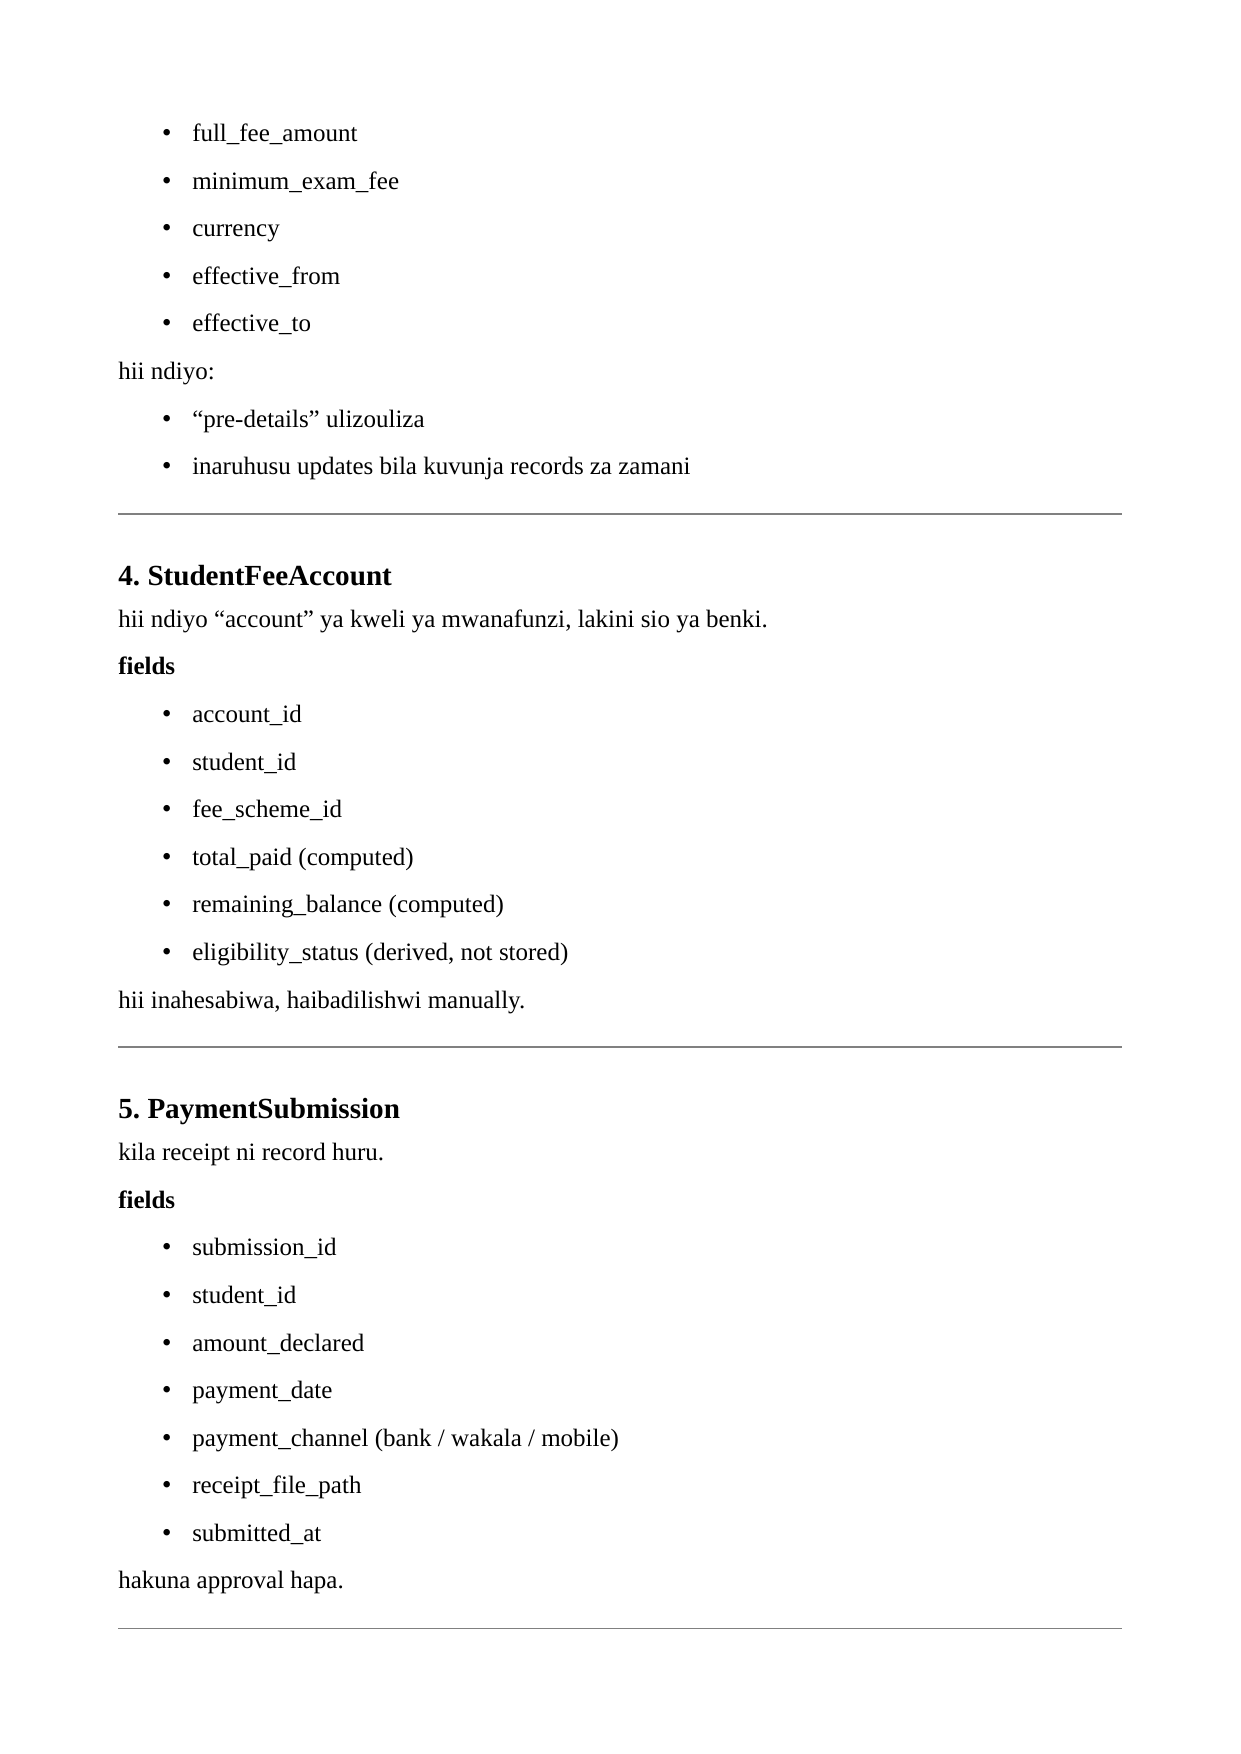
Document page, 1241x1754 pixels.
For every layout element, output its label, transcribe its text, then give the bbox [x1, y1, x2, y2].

text fields [118, 1185, 1122, 1213]
text fields [118, 651, 1122, 680]
list currency [162, 213, 1122, 242]
list amount_declared [162, 1328, 1122, 1356]
list full_fee_amount [162, 118, 1122, 147]
text kila receipt ni record huru. [118, 1137, 1122, 1166]
list effective_from [162, 261, 1122, 290]
text hii ndiyo “account” ya kweli ya mwanafunzi, lakini sio ya benki. [118, 604, 1122, 633]
list fee_scheme_id [162, 794, 1122, 823]
list student_id [162, 747, 1122, 775]
text hii ndiyo: [118, 356, 1122, 385]
list account_id [162, 699, 1122, 728]
list submitted_at [162, 1518, 1122, 1547]
text hii inahesabiwa, haibadilishwi manually. [118, 985, 1122, 1013]
subtitle 4. StudentFeeAccount [118, 558, 1122, 591]
list submission_id [162, 1232, 1122, 1261]
subtitle 5. PaymentSubmission [118, 1091, 1122, 1125]
list eligibility_status (derived, not stored) [162, 937, 1122, 966]
list payment_channel (bank / wakala / mobile) [162, 1423, 1122, 1452]
list payment_date [162, 1375, 1122, 1404]
list effective_to [162, 308, 1122, 337]
list student_id [162, 1280, 1122, 1309]
list “pre-details” ulizouliza [162, 404, 1122, 432]
list remaining_balance (computed) [162, 889, 1122, 918]
list total_paid (computed) [162, 842, 1122, 871]
list receipt_file_path [162, 1470, 1122, 1499]
list inaruhusu updates bila kuvunja records za zamani [162, 451, 1122, 480]
text hakuna approval hapa. [118, 1566, 1122, 1594]
list minimum_exam_fee [162, 166, 1122, 194]
